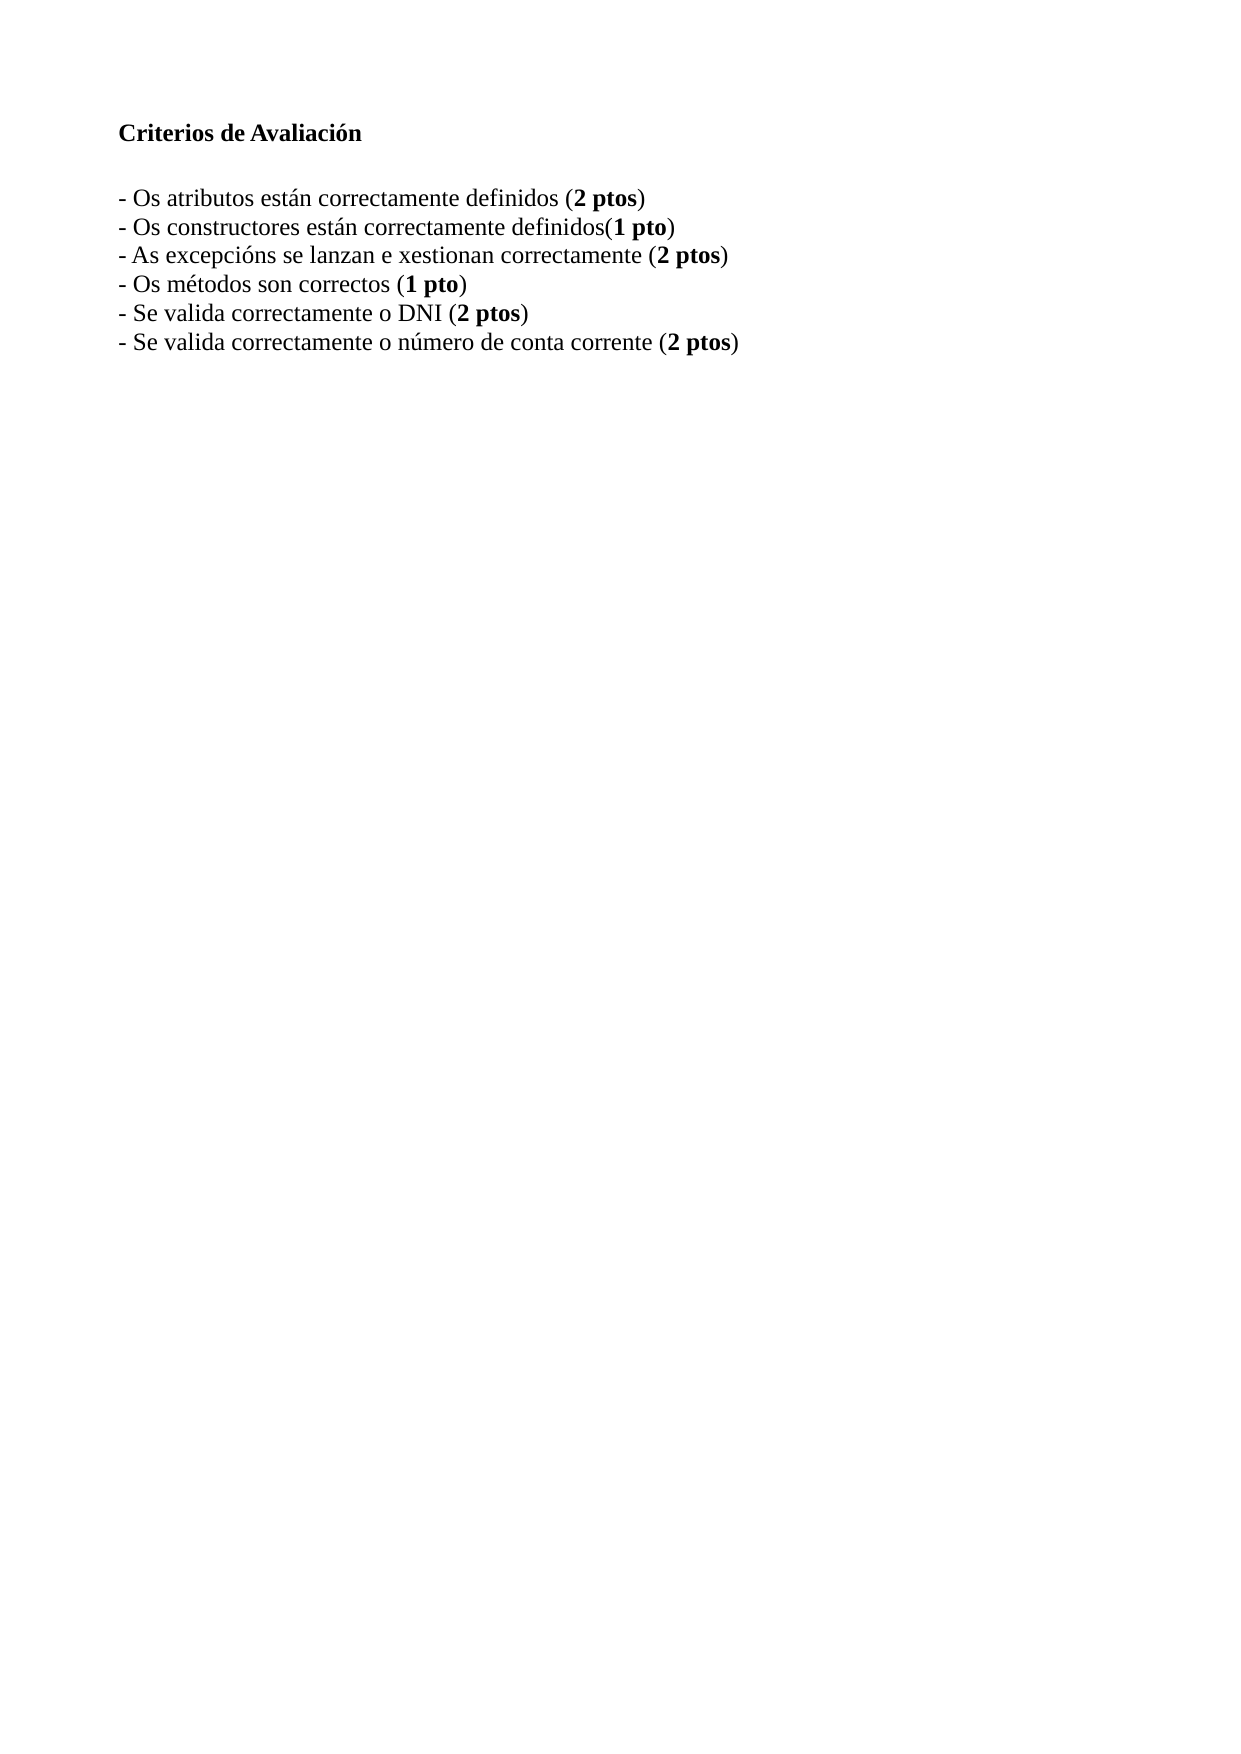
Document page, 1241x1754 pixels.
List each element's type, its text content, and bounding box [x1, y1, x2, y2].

text - Os métodos son correctos (1 pto) [118, 269, 1122, 298]
text - Se valida correctamente o DNI (2 ptos) [118, 298, 1122, 327]
text - As excepcións se lanzan e xestionan correctamente (2 ptos) [118, 240, 1122, 269]
text - Os atributos están correctamente definidos (2 ptos) [118, 183, 1122, 212]
text - Os constructores están correctamente definidos(1 pto) [118, 212, 1122, 240]
text - Se valida correctamente o número de conta corrente (2 ptos) [118, 327, 1122, 355]
text Criterios de Avaliación [118, 118, 1122, 147]
